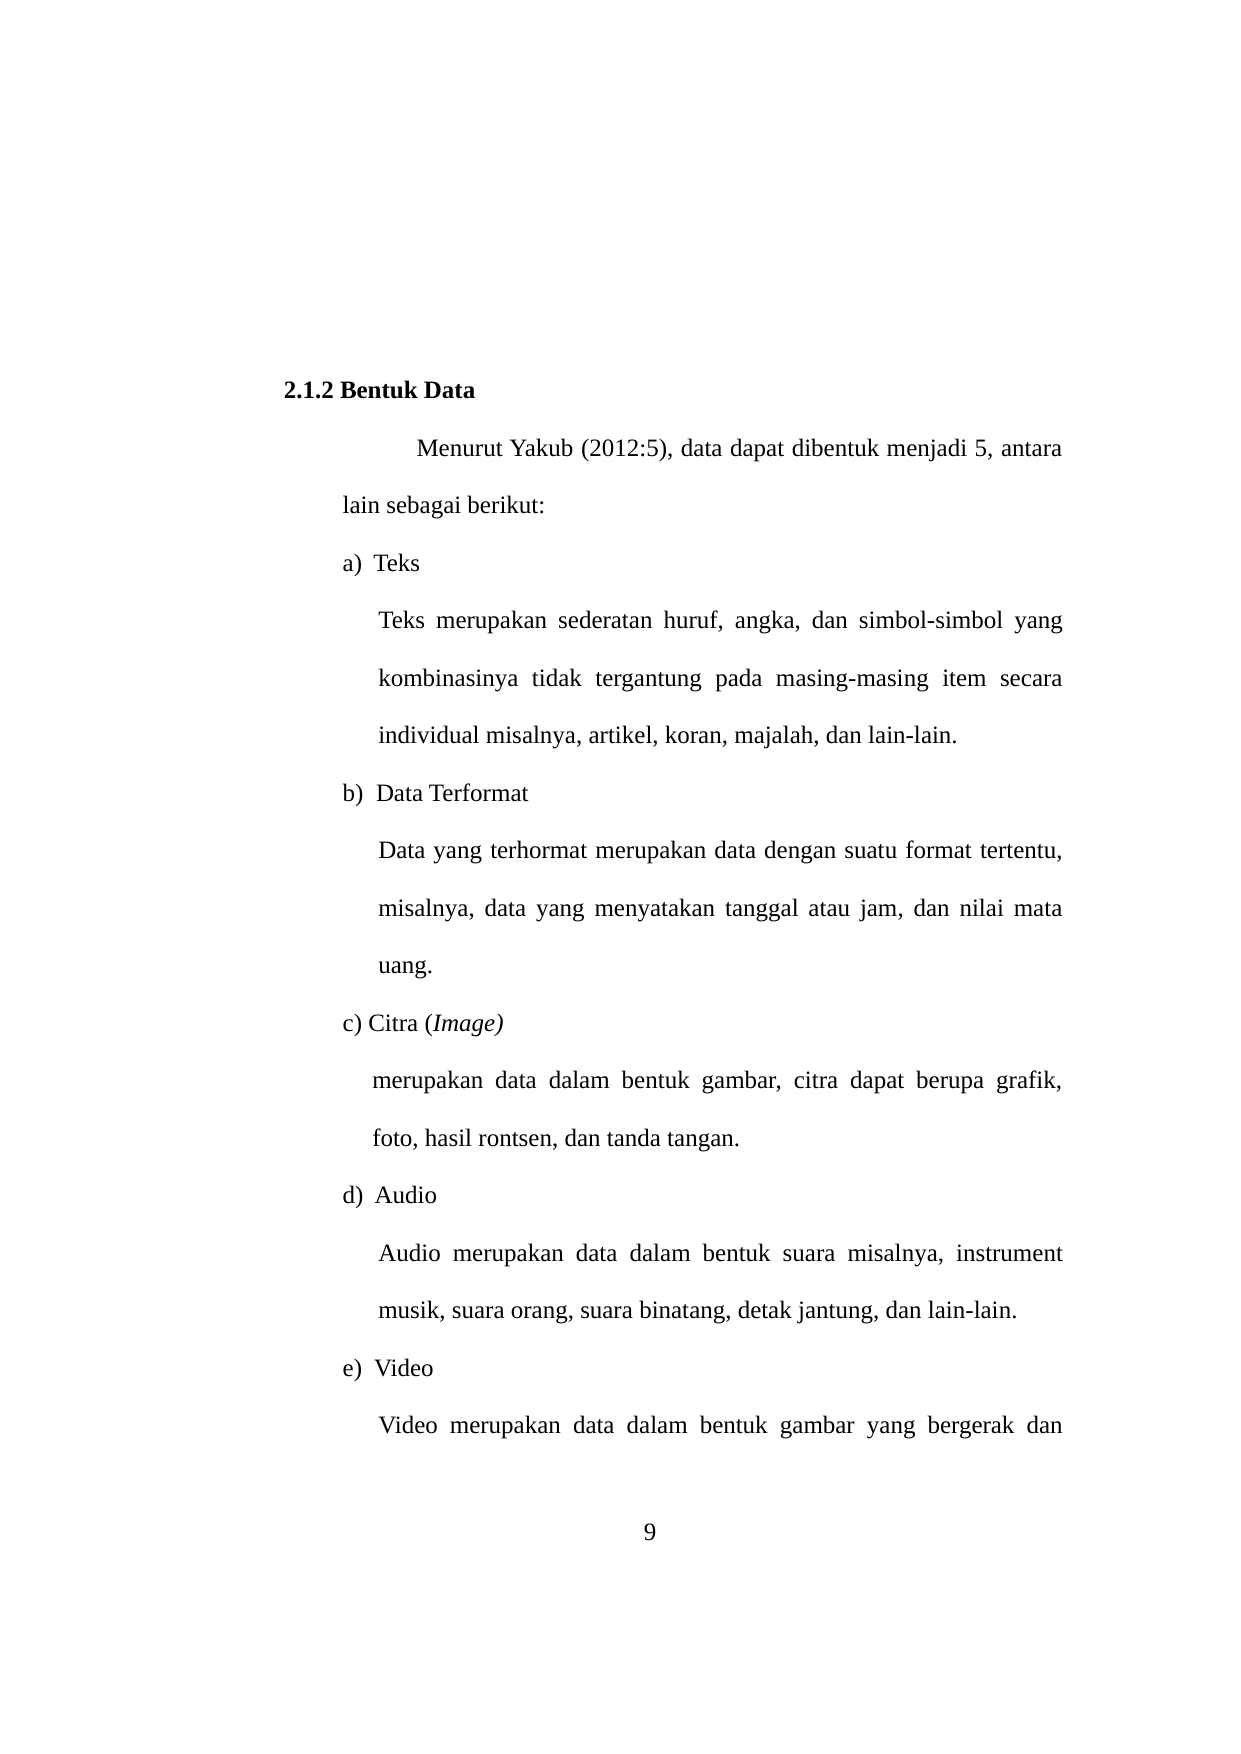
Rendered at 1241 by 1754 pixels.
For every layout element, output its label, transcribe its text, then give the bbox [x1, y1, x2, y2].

list Teks merupakan sederatan huruf, angka, dan simbol-simbol yang kombinasinya tidak tergantung pada masing-masing item secara individual misalnya, artikel, koran, majalah, dan lain-lain. [378, 606, 1063, 749]
list b) Data Terformat [342, 778, 1063, 807]
list e) Video [342, 1353, 1063, 1382]
list Data yang terhormat merupakan data dengan suatu format tertentu, misalnya, data yang menyatakan tanggal atau jam, dan nilai mata uang. [378, 836, 1063, 979]
list c) Citra (Image) [342, 1008, 1063, 1037]
text Menurut Yakub (2012:5), data dapat dibentuk menjadi 5, antara lain sebagai berikut: [342, 433, 1063, 519]
list Audio merupakan data dalam bentuk suara misalnya, instrument musik, suara orang, suara binatang, detak jantung, dan lain-lain. [378, 1238, 1063, 1324]
list Teks [342, 548, 1063, 577]
list d) Audio [342, 1181, 1063, 1209]
list merupakan data dalam bentuk gambar, citra dapat berupa grafik, foto, hasil rontsen, dan tanda tangan. [372, 1066, 1063, 1152]
text 2.1.2 Bentuk Data [283, 376, 1063, 404]
list Video merupakan data dalam bentuk gambar yang bergerak dan [378, 1411, 1063, 1439]
